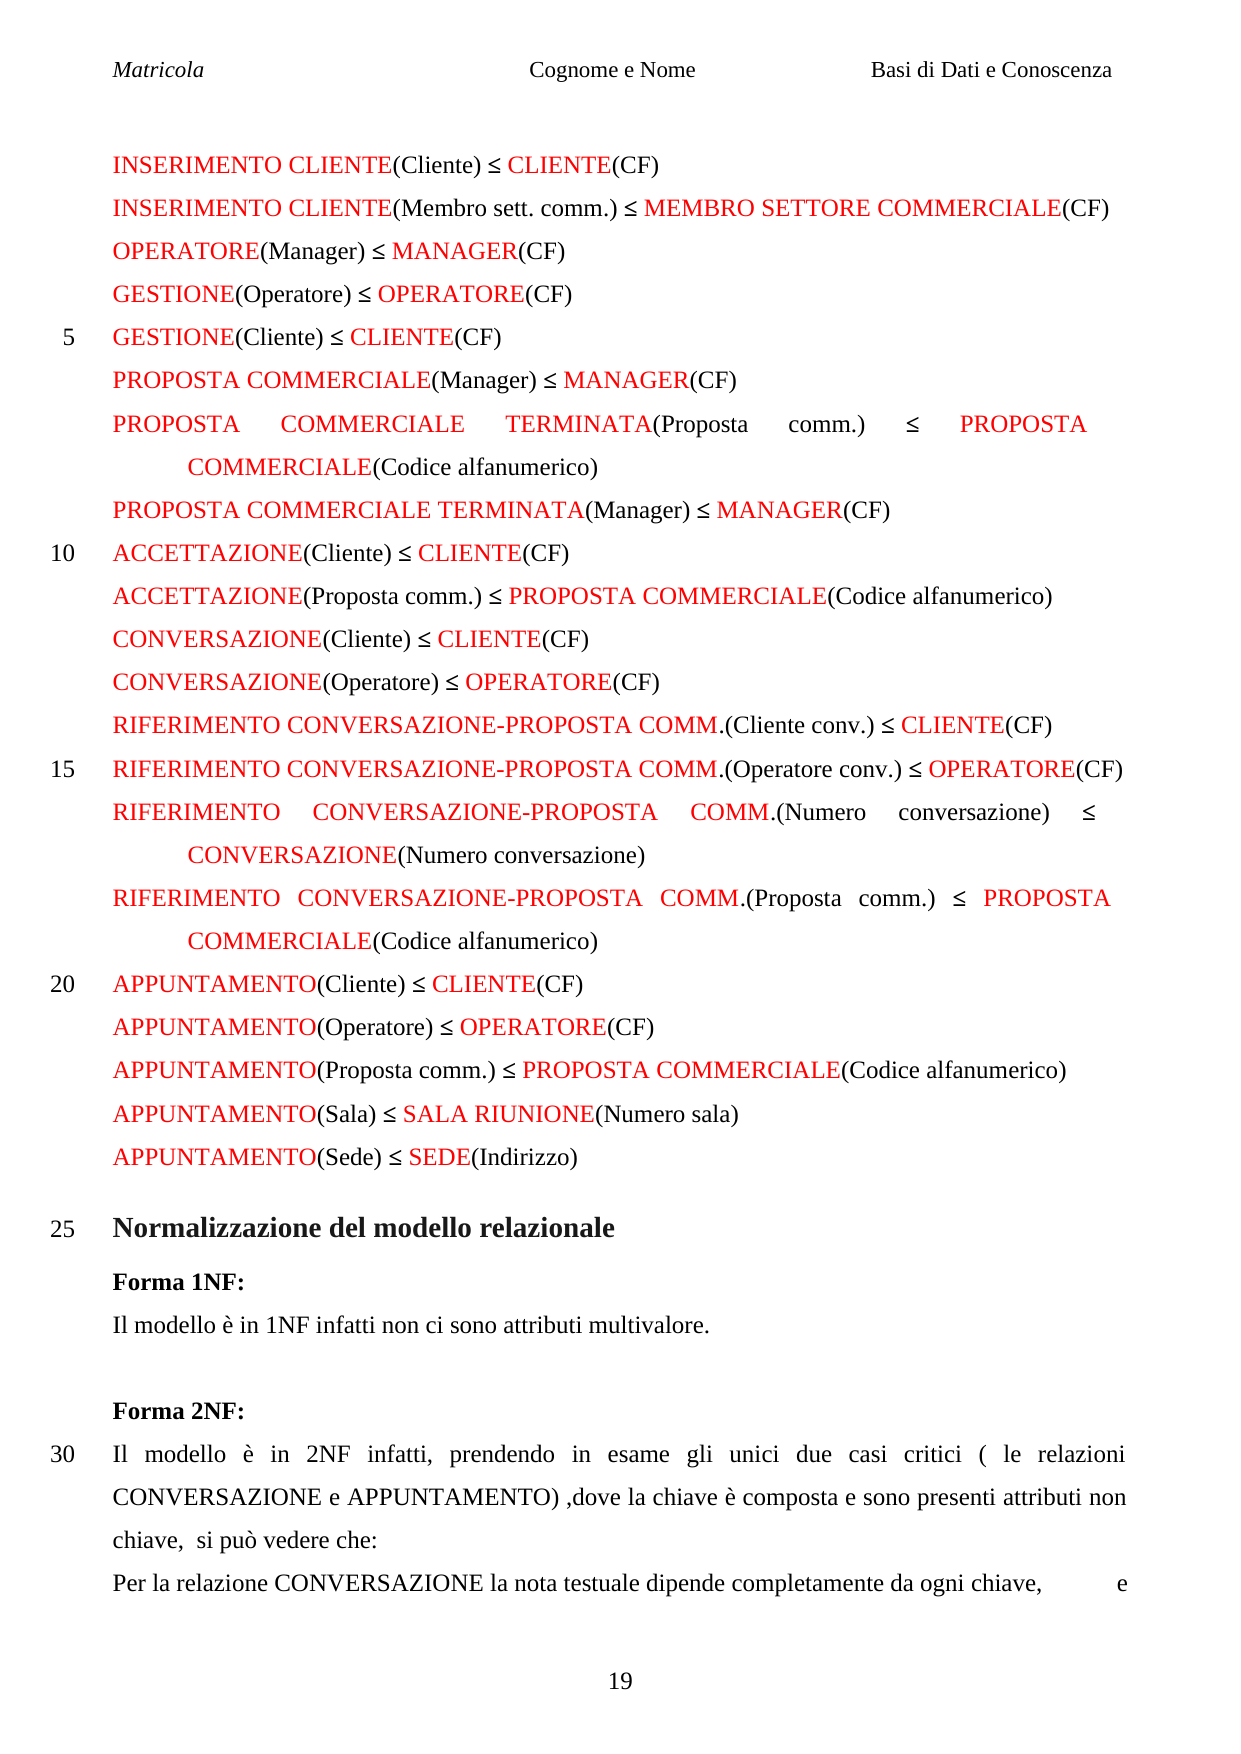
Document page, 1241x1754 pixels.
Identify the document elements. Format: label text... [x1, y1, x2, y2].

text APPUNTAMENTO(Sede) ≤ SEDE(Indirizzo) [112, 1142, 1128, 1171]
text ACCETTAZIONE(Cliente) ≤ CLIENTE(CF) [112, 538, 1128, 567]
text CONVERSAZIONE(Operatore) ≤ OPERATORE(CF) [112, 667, 1128, 696]
text PROPOSTA COMMERCIALE(Manager) ≤ MANAGER(CF) [112, 366, 1128, 394]
text GESTIONE(Operatore) ≤ OPERATORE(CF) [112, 279, 1128, 308]
text APPUNTAMENTO(Operatore) ≤ OPERATORE(CF) [112, 1012, 1128, 1041]
text APPUNTAMENTO(Sala) ≤ SALA RIUNIONE(Numero sala) [112, 1099, 1128, 1127]
text PROPOSTA COMMERCIALE TERMINATA(Proposta comm.) ≤ PROPOSTA COMMERCIALE(Codice alfanumerico) [112, 409, 1128, 481]
text GESTIONE(Cliente) ≤ CLIENTE(CF) [112, 322, 1128, 351]
subtitle Normalizzazione del modello relazionale [112, 1210, 1128, 1243]
text Per la relazione CONVERSAZIONE la nota testuale dipende completamente da ogni chiave, e [112, 1568, 1128, 1597]
text Il modello è in 1NF infatti non ci sono attributi multivalore. [112, 1310, 1128, 1338]
text RIFERIMENTO CONVERSAZIONE-PROPOSTA COMM.(Operatore conv.) ≤ OPERATORE(CF) [112, 754, 1128, 782]
text APPUNTAMENTO(Proposta comm.) ≤ PROPOSTA COMMERCIALE(Codice alfanumerico) [112, 1056, 1128, 1084]
text PROPOSTA COMMERCIALE TERMINATA(Manager) ≤ MANAGER(CF) [112, 495, 1128, 524]
text RIFERIMENTO CONVERSAZIONE-PROPOSTA COMM.(Numero conversazione) ≤ CONVERSAZIONE(Numero conversazione) [112, 797, 1128, 869]
text Forma 1NF: [112, 1267, 1128, 1295]
text INSERIMENTO CLIENTE(Cliente) ≤ CLIENTE(CF) [112, 150, 1128, 179]
text Il modello è in 2NF infatti, prendendo in esame gli unici due casi critici ( le relazioni CONVERSAZIONE e APPUNTAMENTO) ,dove la chiave è composta e sono presenti attributi non chiave, si può vedere che: [112, 1439, 1128, 1554]
text OPERATORE(Manager) ≤ MANAGER(CF) [112, 236, 1128, 265]
text Forma 2NF: [112, 1396, 1128, 1425]
text APPUNTAMENTO(Cliente) ≤ CLIENTE(CF) [112, 969, 1128, 998]
text RIFERIMENTO CONVERSAZIONE-PROPOSTA COMM.(Cliente conv.) ≤ CLIENTE(CF) [112, 711, 1128, 739]
text RIFERIMENTO CONVERSAZIONE-PROPOSTA COMM.(Proposta comm.) ≤ PROPOSTA COMMERCIALE(Codice alfanumerico) [112, 883, 1128, 955]
text CONVERSAZIONE(Cliente) ≤ CLIENTE(CF) [112, 624, 1128, 653]
text INSERIMENTO CLIENTE(Membro sett. comm.) ≤ MEMBRO SETTORE COMMERCIALE(CF) [112, 193, 1128, 222]
text ACCETTAZIONE(Proposta comm.) ≤ PROPOSTA COMMERCIALE(Codice alfanumerico) [112, 581, 1128, 610]
